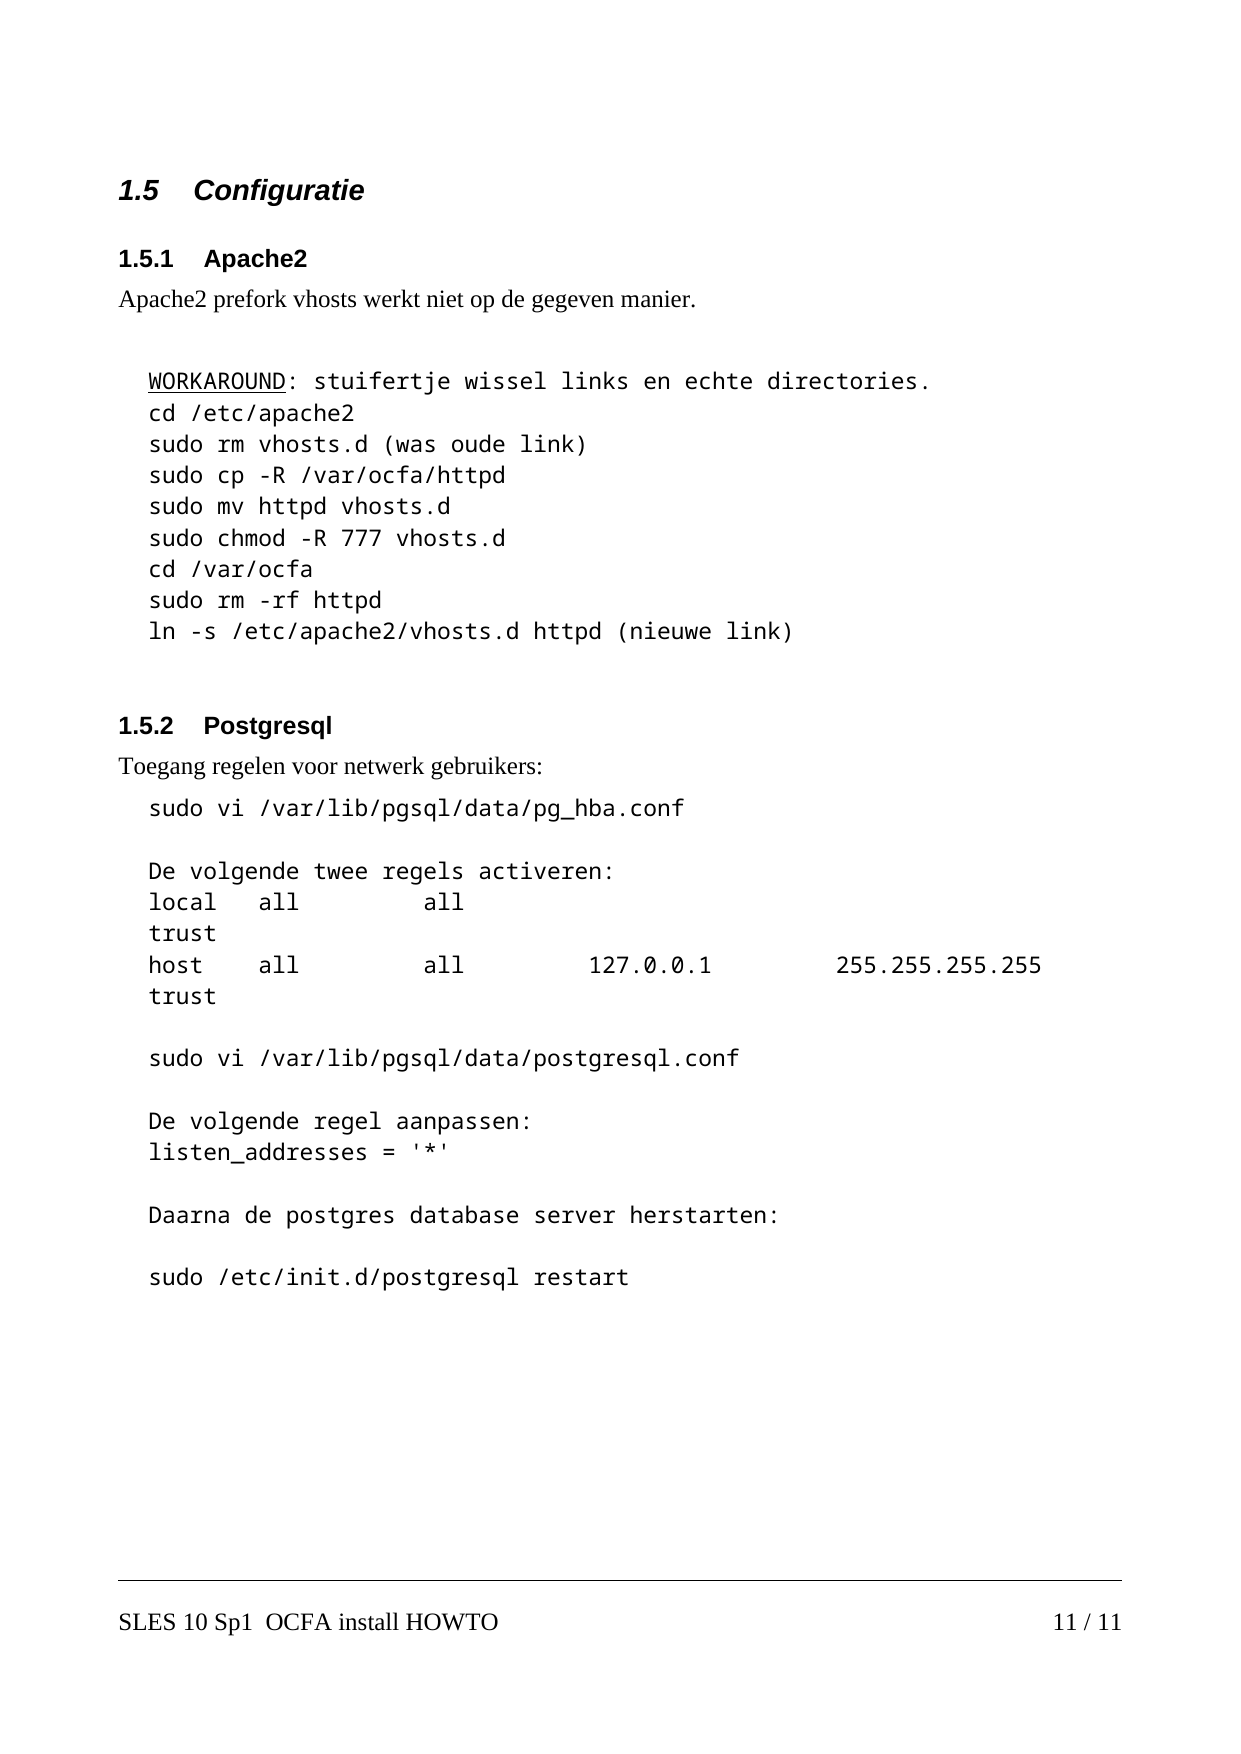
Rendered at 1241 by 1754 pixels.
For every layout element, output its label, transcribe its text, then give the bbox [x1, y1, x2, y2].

text sudo vi /var/lib/pgsql/data/postgresql.conf [148, 1042, 1122, 1074]
text De volgende twee regels activeren: [148, 855, 1122, 886]
text Apache2 prefork vhosts werkt niet op de gegeven manier. [118, 285, 1122, 313]
text sudo chmod -R 777 vhosts.d [148, 522, 1122, 553]
subtitle Postgresql [118, 712, 1122, 740]
subtitle Apache2 [118, 244, 1122, 272]
text cd /etc/apache2 [148, 397, 1122, 428]
text Daarna de postgres database server herstarten: [148, 1199, 1122, 1230]
text cd /var/ocfa [148, 553, 1122, 584]
text sudo /etc/init.d/postgresql restart [148, 1261, 1122, 1292]
text sudo rm -rf httpd [148, 584, 1122, 615]
text local all all trust [148, 886, 1122, 949]
subtitle Configuratie [118, 174, 1122, 207]
text sudo rm vhosts.d (was oude link) [148, 428, 1122, 459]
text sudo mv httpd vhosts.d [148, 490, 1122, 522]
text De volgende regel aanpassen: [148, 1105, 1122, 1136]
text host all all 127.0.0.1 255.255.255.255 trust [148, 949, 1122, 1011]
text listen_addresses = '*' [148, 1136, 1122, 1167]
text ln -s /etc/apache2/vhosts.d httpd (nieuwe link) [148, 615, 1122, 647]
text WORKAROUND: stuifertje wissel links en echte directories. [148, 365, 1122, 397]
text Toegang regelen voor netwerk gebruikers: [118, 752, 1122, 780]
text sudo vi /var/lib/pgsql/data/pg_hba.conf [148, 792, 1122, 824]
text sudo cp -R /var/ocfa/httpd [148, 459, 1122, 490]
